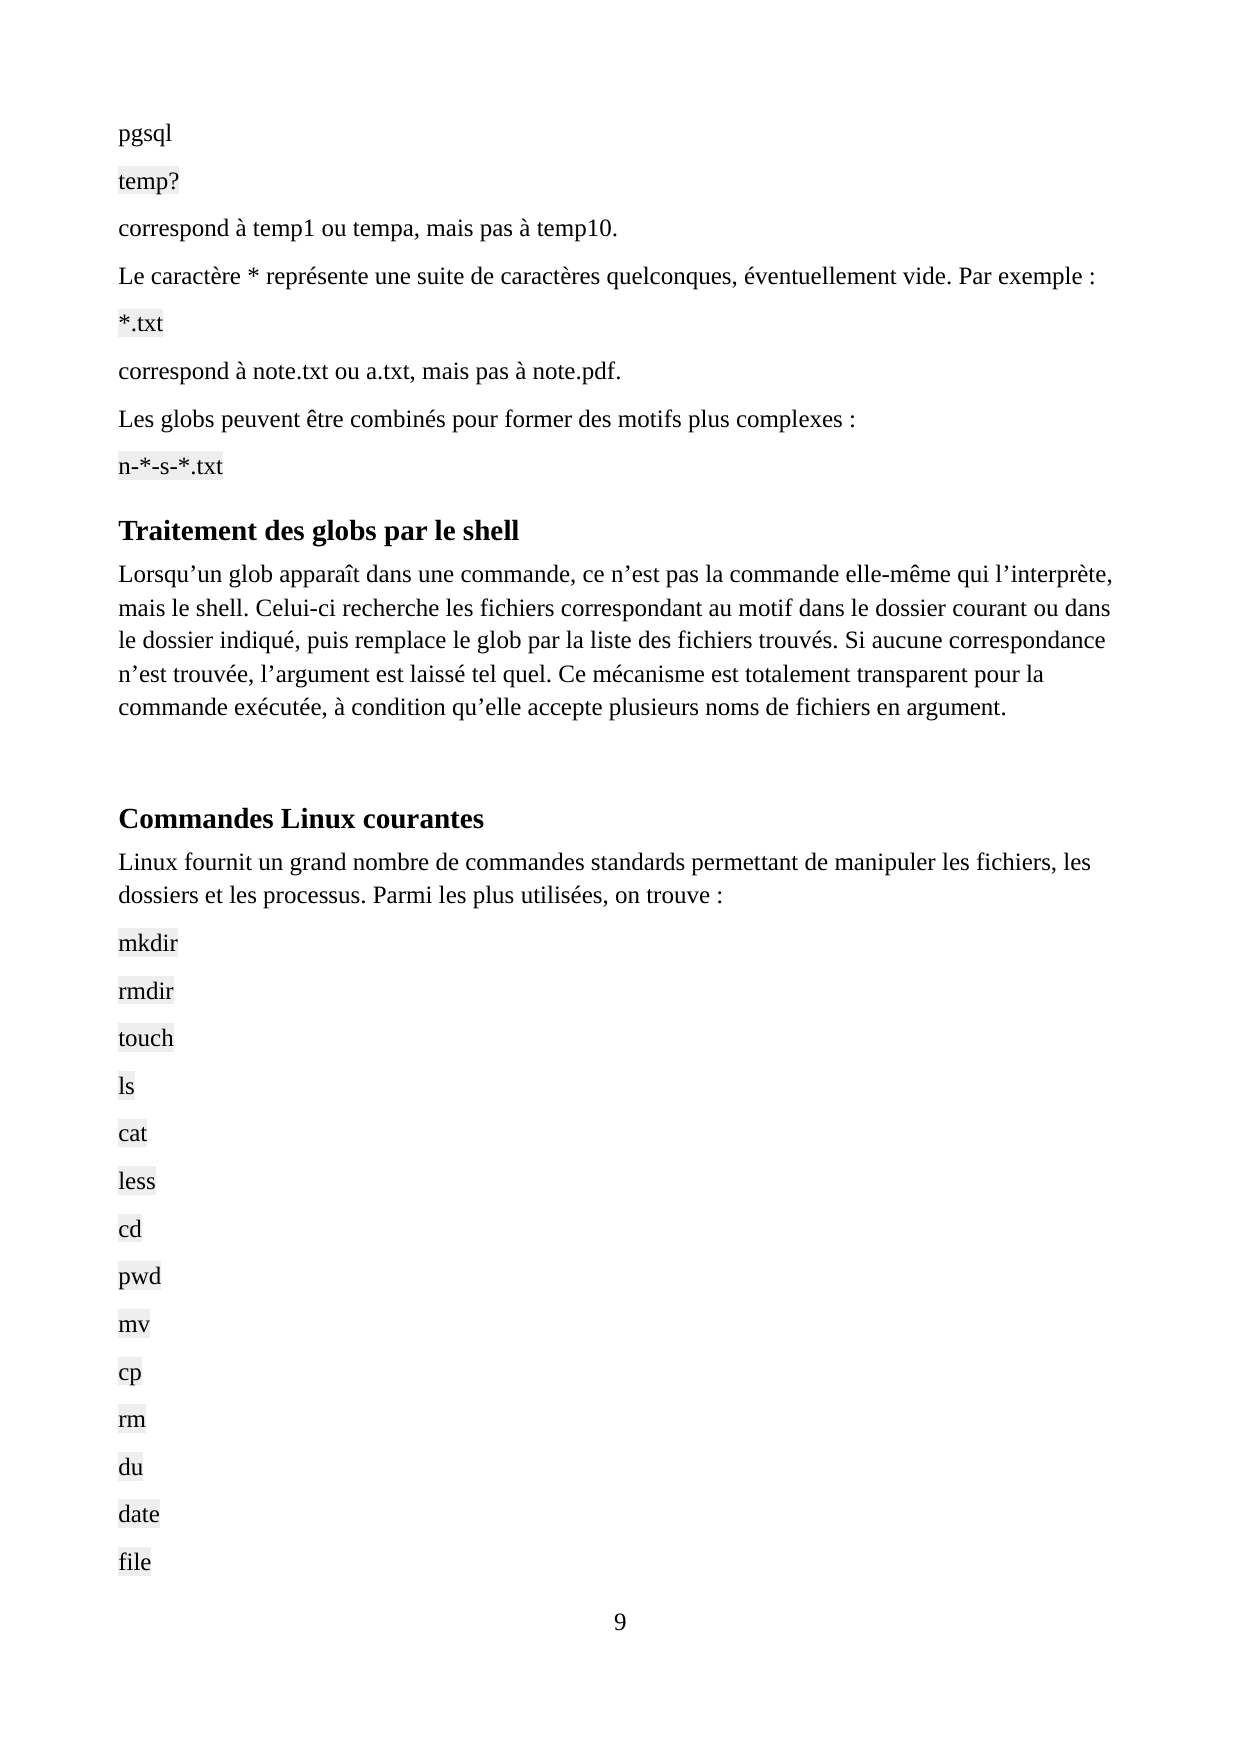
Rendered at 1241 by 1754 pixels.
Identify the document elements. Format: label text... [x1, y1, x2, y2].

text cd [118, 1214, 1122, 1242]
text date [118, 1499, 1122, 1528]
text less [118, 1166, 1122, 1195]
text cp [118, 1357, 1122, 1385]
text Le caractère * représente une suite de caractères quelconques, éventuellement vide. Par exemple : [118, 261, 1122, 290]
text Linux fournit un grand nombre de commandes standards permettant de manipuler les fichiers, les dossiers et les processus. Parmi les plus utilisées, on trouve : [118, 847, 1122, 909]
text temp? [118, 166, 1122, 194]
text correspond à temp1 ou tempa, mais pas à temp10. [118, 213, 1122, 242]
subtitle Traitement des globs par le shell [118, 513, 1122, 547]
text du [118, 1452, 1122, 1481]
text Les globs peuvent être combinés pour former des motifs plus complexes : [118, 404, 1122, 432]
text cat [118, 1118, 1122, 1147]
text *.txt [118, 308, 1122, 337]
subtitle Commandes Linux courantes [118, 801, 1122, 835]
text rmdir [118, 976, 1122, 1004]
text pwd [118, 1261, 1122, 1290]
text correspond à note.txt ou a.txt, mais pas à note.pdf. [118, 356, 1122, 385]
text ls [118, 1071, 1122, 1100]
text touch [118, 1023, 1122, 1052]
text n-*-s-*.txt [118, 451, 1122, 480]
text Lorsqu’un glob apparaît dans une commande, ce n’est pas la commande elle-même qui l’interprète, mais le shell. Celui-ci recherche les fichiers correspondant au motif dans le dossier courant ou dans le dossier indiqué, puis remplace le glob par la liste des fichiers trouvés. Si aucune correspondance n’est trouvée, l’argument est laissé tel quel. Ce mécanisme est totalement transparent pour la commande exécutée, à condition qu’elle accepte plusieurs noms de fichiers en argument. [118, 559, 1122, 720]
text mv [118, 1309, 1122, 1338]
text pgsql [118, 118, 1122, 147]
text file [118, 1547, 1122, 1576]
text rm [118, 1404, 1122, 1433]
text mkdir [118, 928, 1122, 957]
